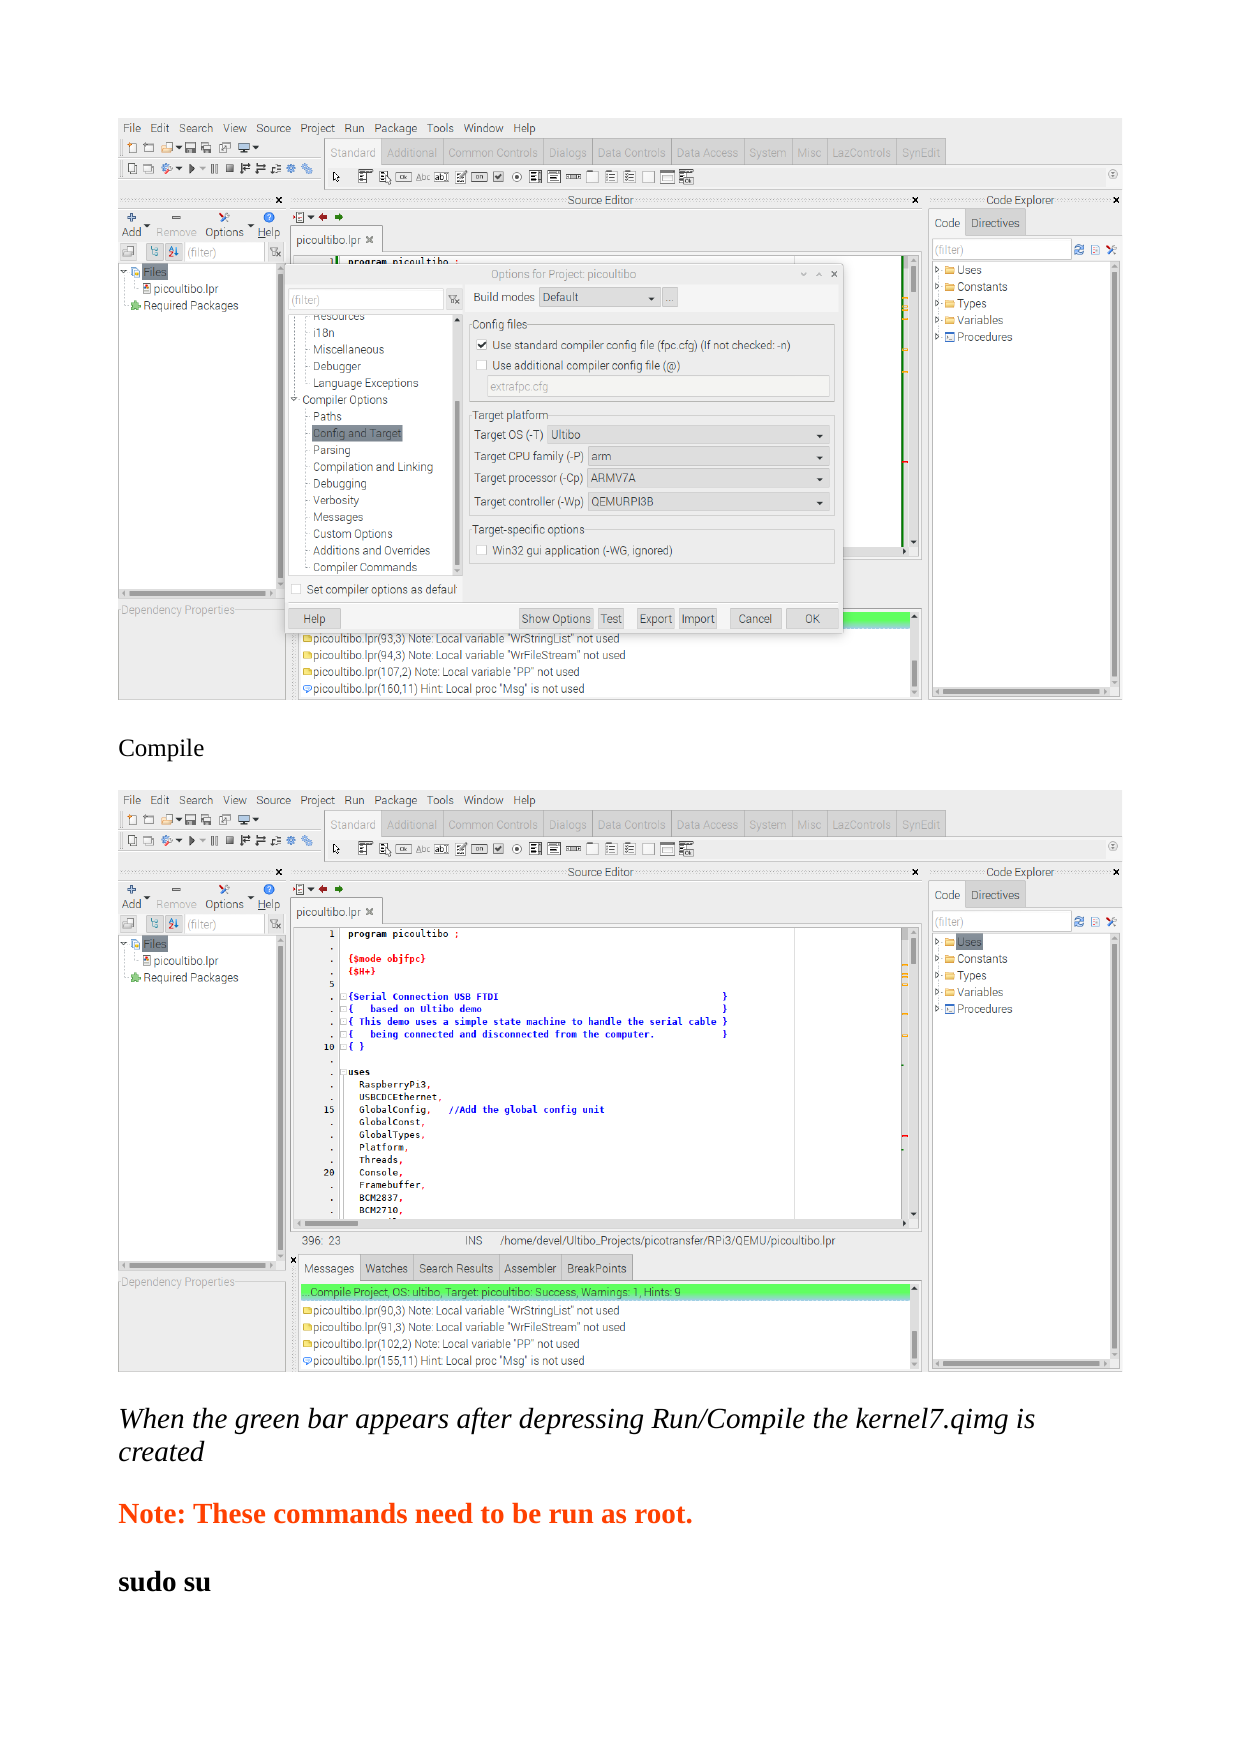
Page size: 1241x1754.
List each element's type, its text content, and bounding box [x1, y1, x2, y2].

text Note: These commands need to be run as root. [118, 1497, 1122, 1530]
picture [118, 790, 1123, 1372]
text Compile [118, 733, 1122, 762]
picture [118, 118, 1123, 700]
text sudo su [118, 1564, 1122, 1597]
text When the green bar appears after depressing Run/Compile the kernel7.qimg is created [118, 1401, 1122, 1468]
